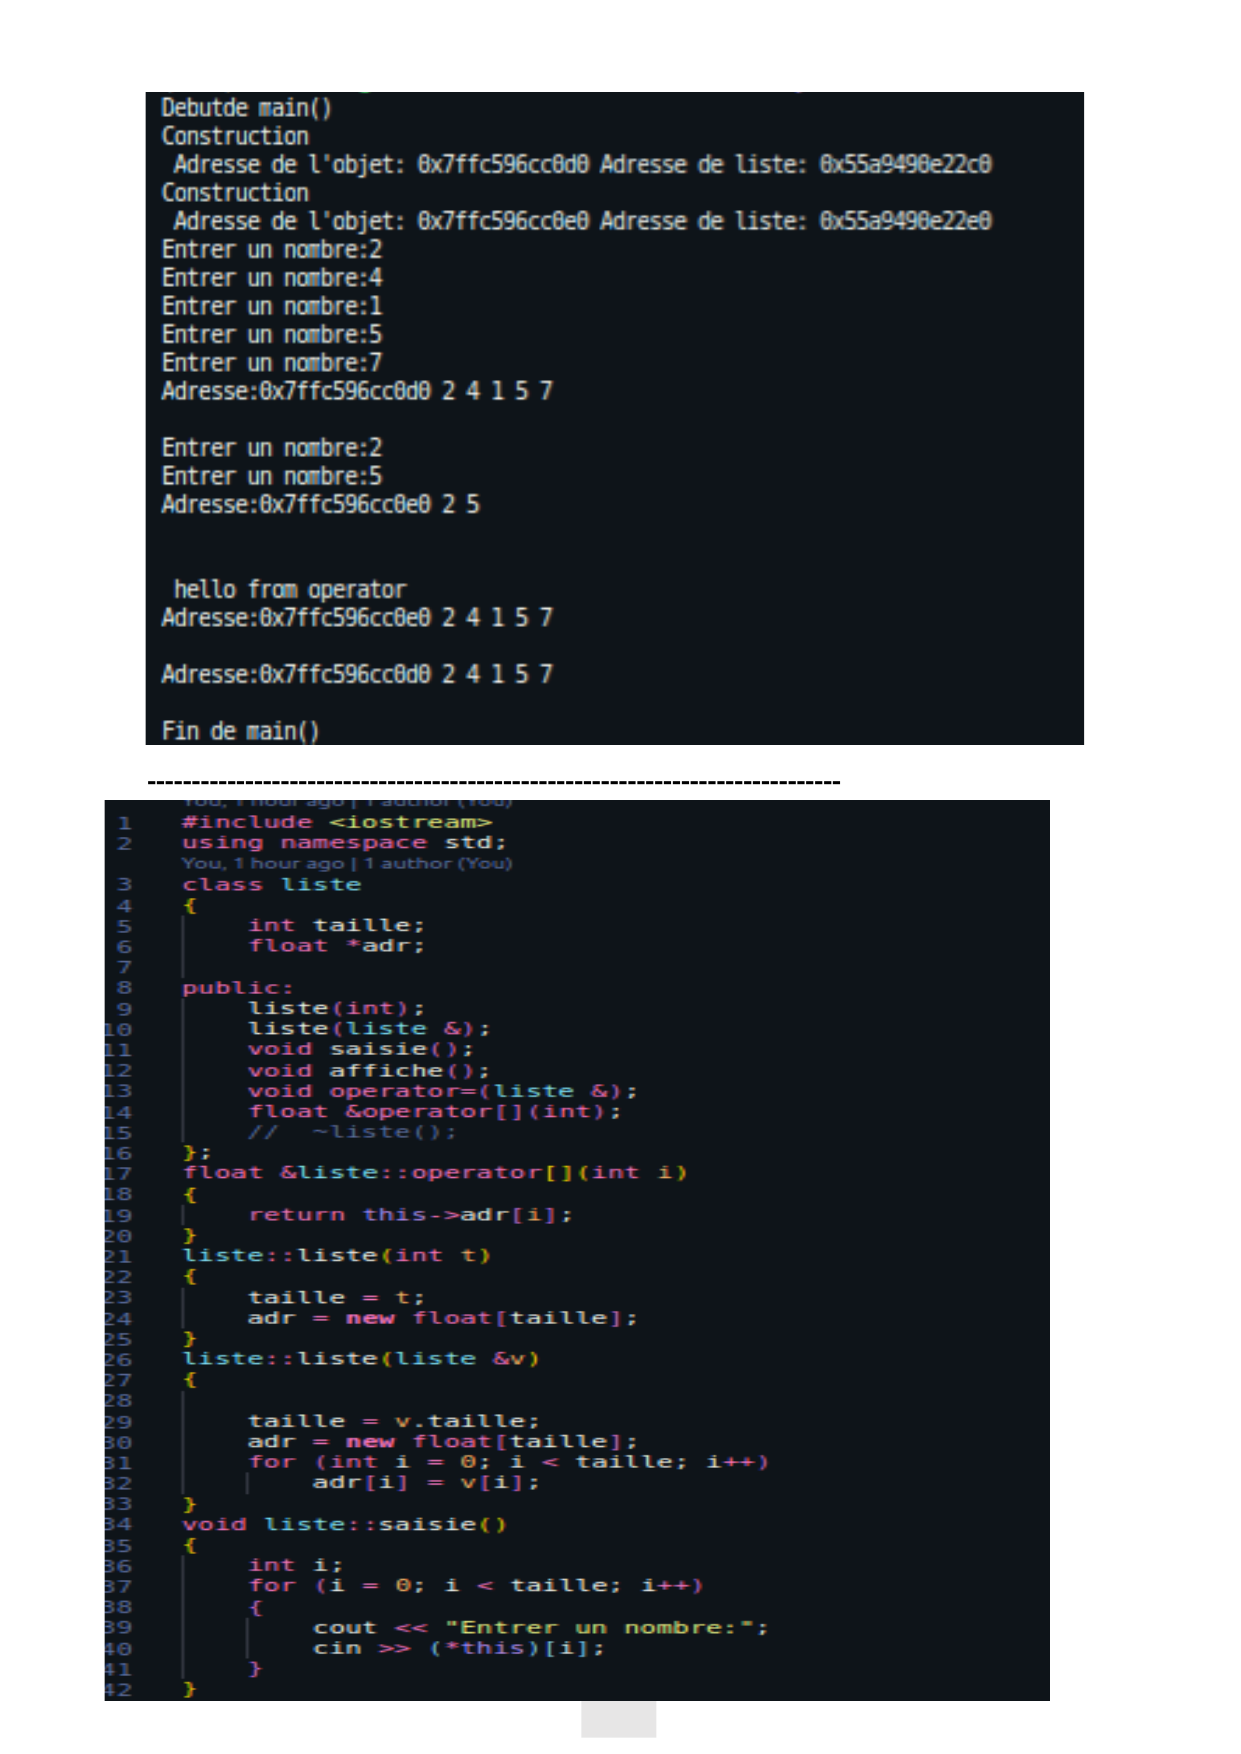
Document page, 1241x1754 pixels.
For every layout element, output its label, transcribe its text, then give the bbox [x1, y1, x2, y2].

text ------------------------------------------------------------------------------ [147, 105, 1093, 798]
picture [145, 92, 1085, 745]
picture [104, 800, 1050, 1701]
